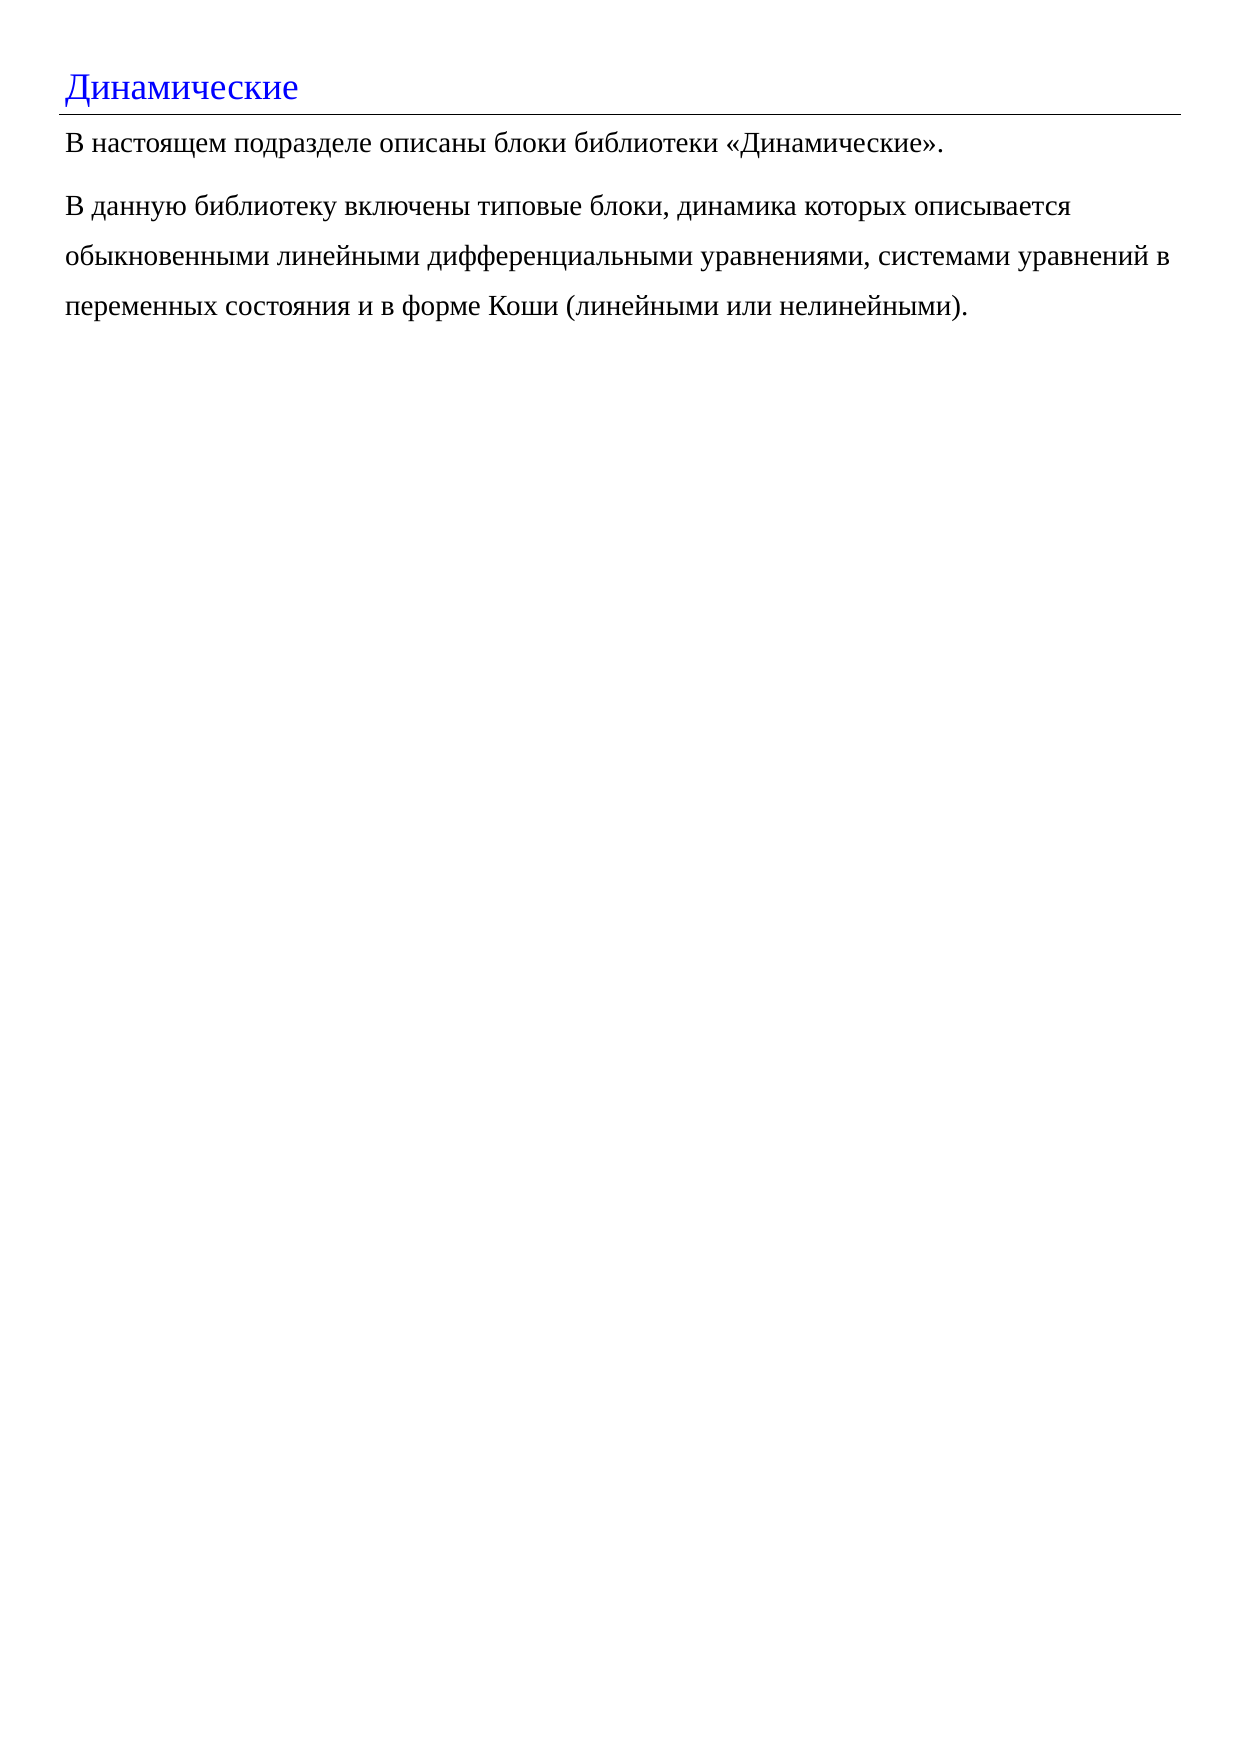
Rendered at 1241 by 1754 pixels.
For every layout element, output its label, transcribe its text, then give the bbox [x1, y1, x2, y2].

table_header Динамические [59, 59, 1181, 114]
table_cell В настоящем подразделе описаны блоки библиотеки «Динамические». В данную библиотеку включены типовые блоки, динамика которых описывается обыкновенными линейными дифференциальными уравнениями, системами уравнений в переменных состояния и в форме Коши (линейными или нелинейными). [59, 115, 1181, 333]
